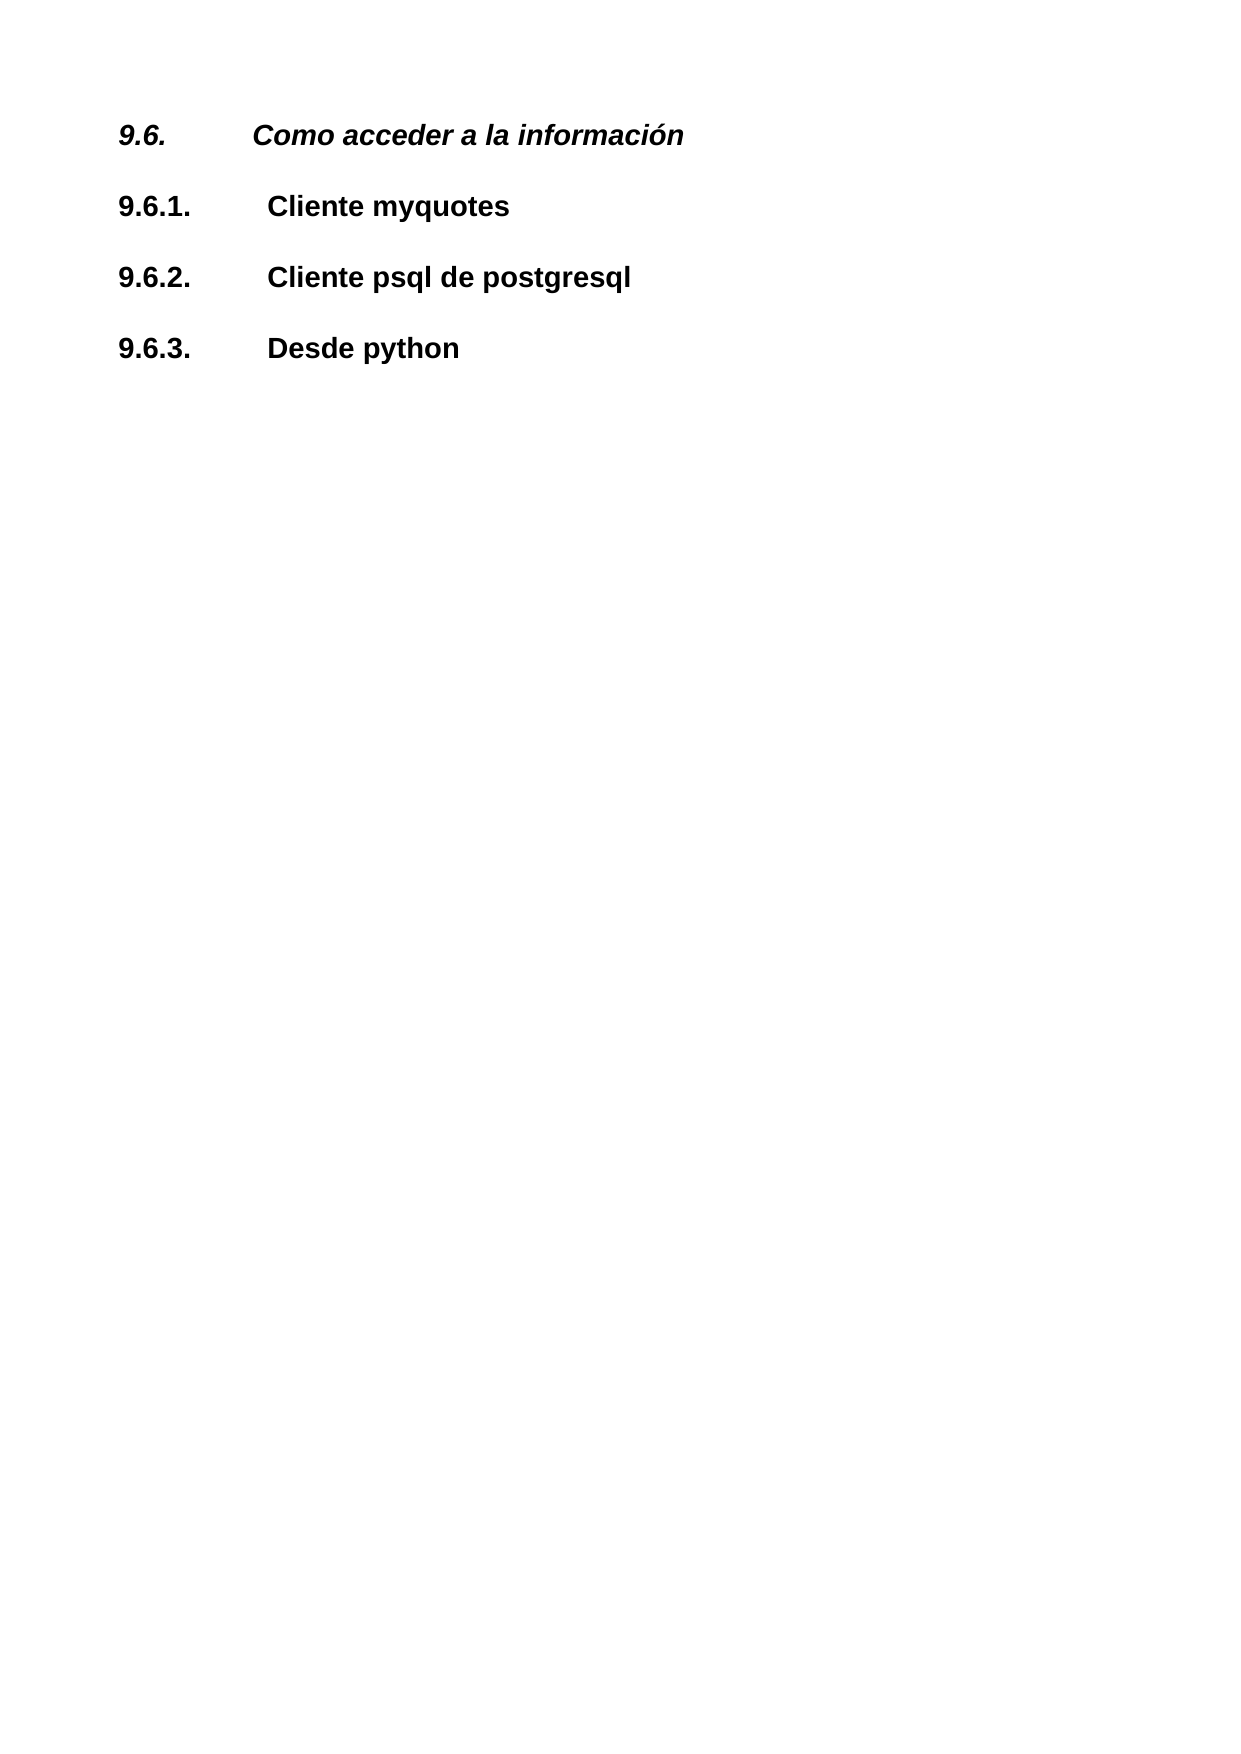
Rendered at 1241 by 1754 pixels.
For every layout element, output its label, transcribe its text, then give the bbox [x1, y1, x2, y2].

subtitle Desde python [118, 331, 1122, 365]
subtitle Cliente psql de postgresql [118, 260, 1122, 294]
subtitle Como acceder a la información [118, 118, 1122, 152]
subtitle Cliente myquotes [118, 189, 1122, 223]
